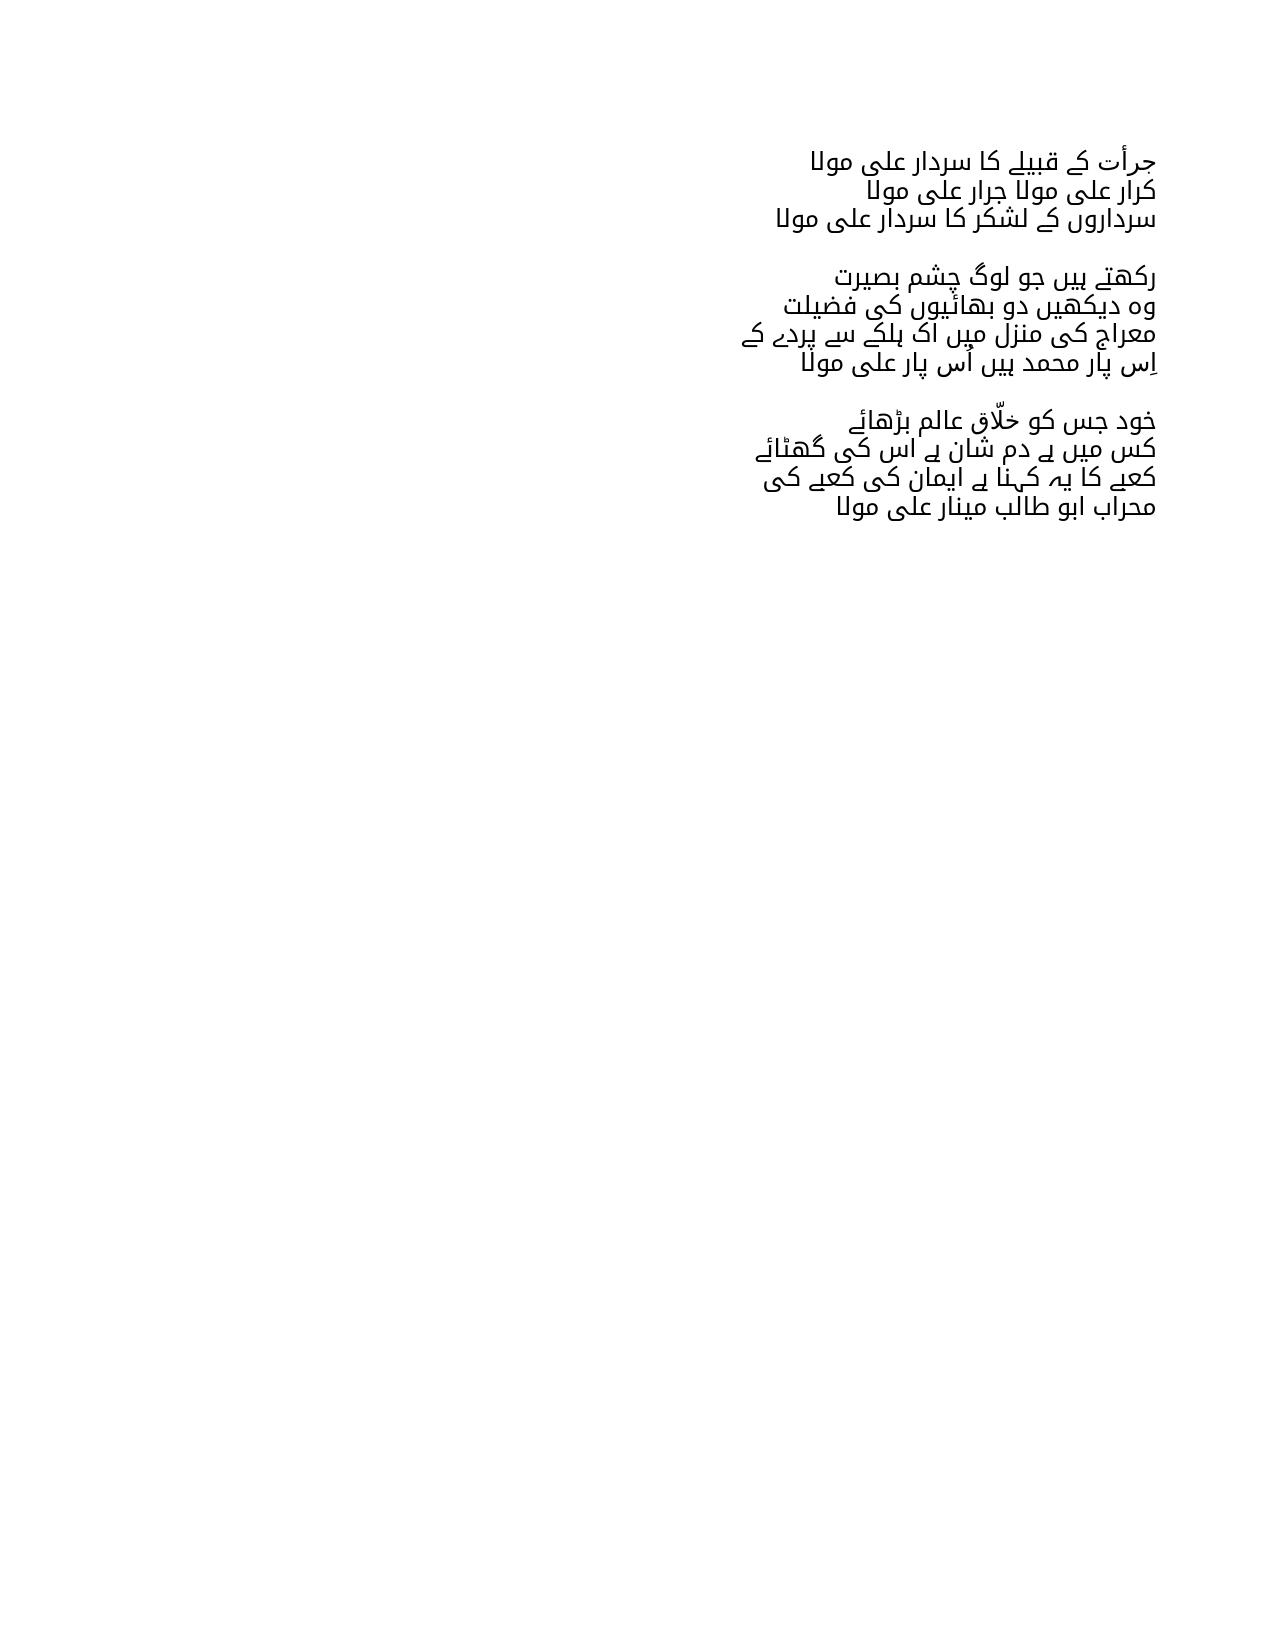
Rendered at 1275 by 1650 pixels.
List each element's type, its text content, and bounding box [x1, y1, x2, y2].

text جرأت کے قبیلے کا سردار علی مولا [118, 147, 1157, 176]
text کس میں ہے دم شان ہے اس کی گھٹائے [118, 434, 1157, 463]
text خود جس کو خلّاق عالم بڑھائے [118, 406, 1157, 434]
text وہ دیکھیں دو بھائیوں کی فضیلت [118, 291, 1157, 319]
text کرار علی مولا جرار علی مولا [118, 176, 1157, 204]
text معراج کی منزل میں اک ہلکے سے پردے کے [118, 319, 1157, 348]
text اِس پار محمد ہیں اُس پار علی مولا [118, 348, 1157, 377]
text محراب ابو طالب مینار علی مولا [118, 492, 1157, 521]
text کعبے کا یہ کہنا ہے ایمان کی کعبے کی [118, 463, 1157, 492]
text سرداروں کے لشکر کا سردار علی مولا [118, 204, 1157, 233]
text رکھتے ہیں جو لوگ چشم بصیرت [118, 262, 1157, 291]
